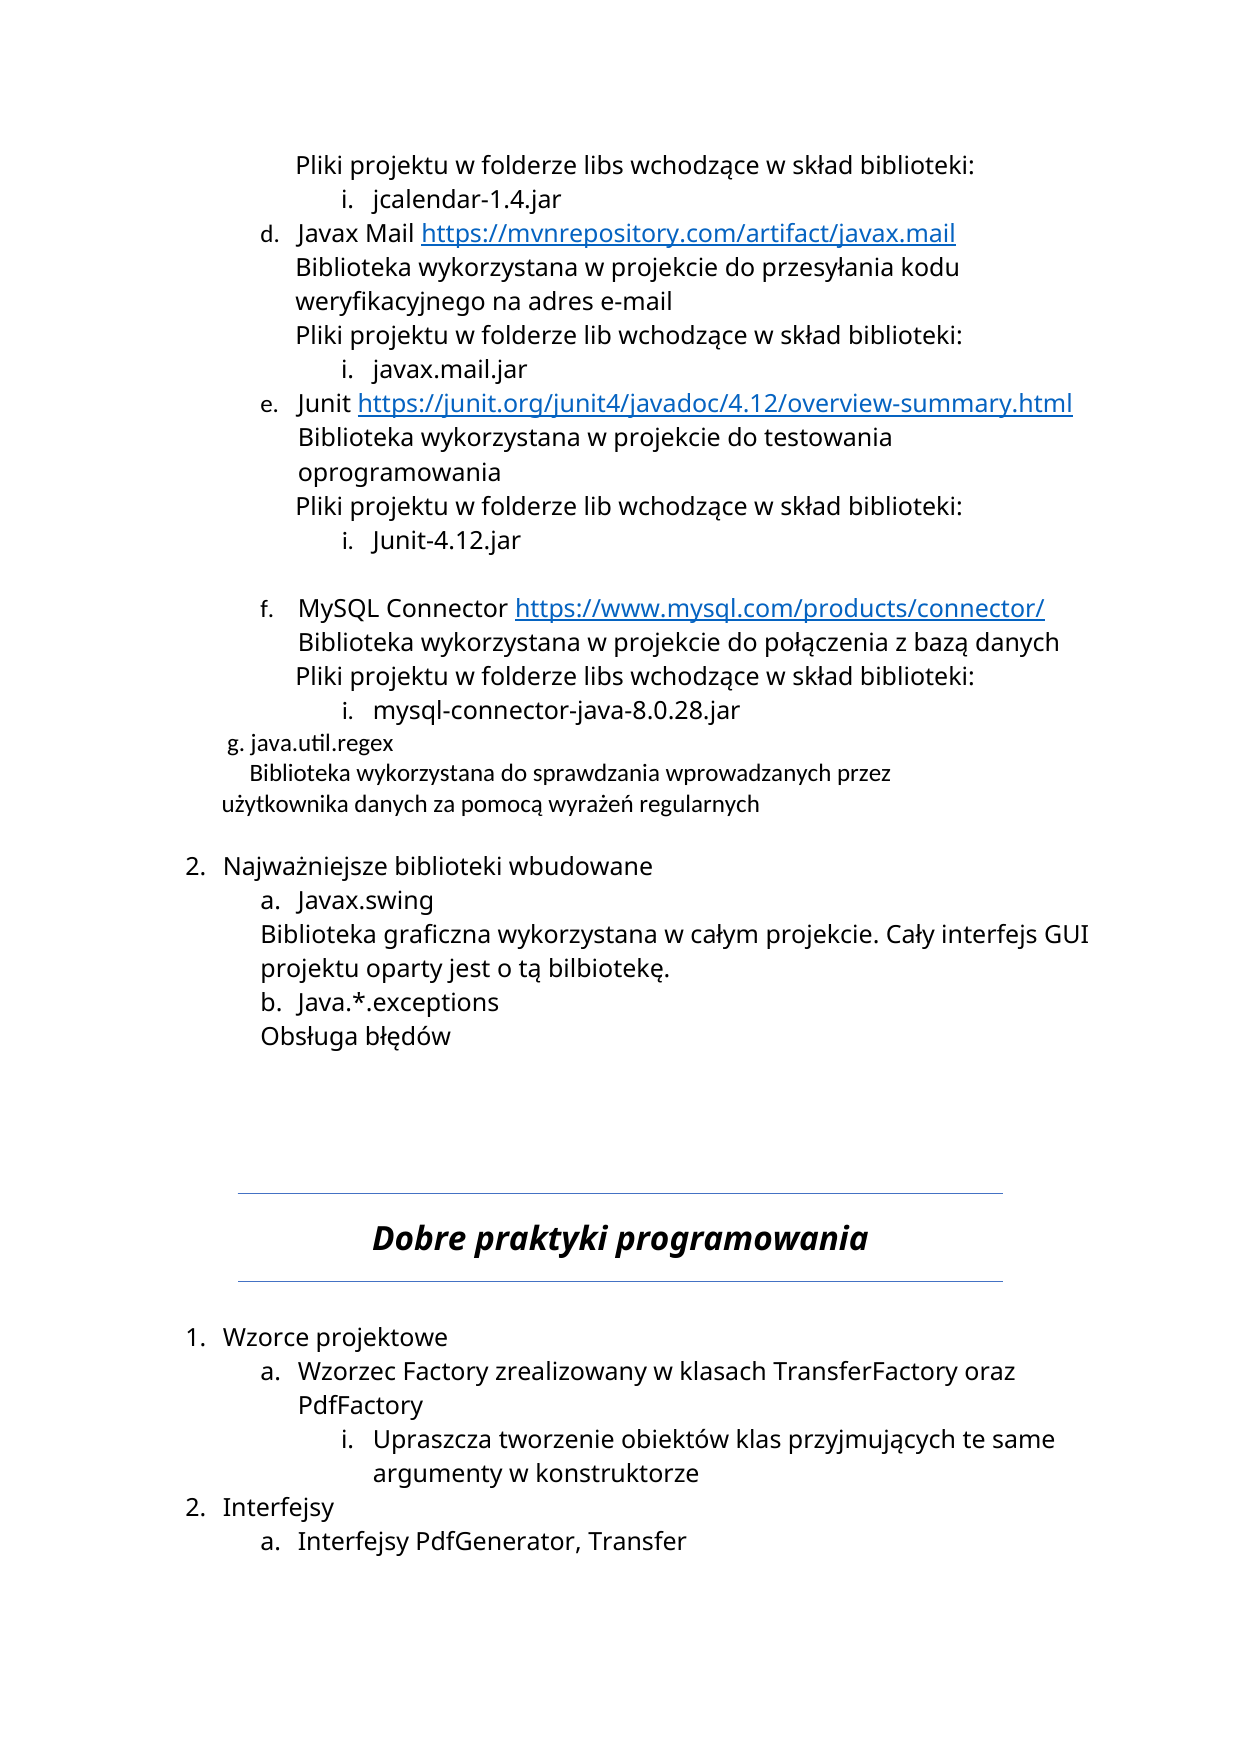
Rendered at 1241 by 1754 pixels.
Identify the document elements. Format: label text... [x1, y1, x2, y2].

list Biblioteka wykorzystana w projekcie do połączenia z bazą danych [298, 624, 1093, 658]
list javax.mail.jar [354, 352, 1093, 386]
text Biblioteka graficzna wykorzystana w całym projekcie. Cały interfejs GUI projektu oparty jest o tą bilbiotekę. [260, 917, 1093, 985]
list Interfejsy PdfGenerator, Transfer [260, 1524, 1093, 1558]
list Pliki projektu w folderze lib wchodzące w skład biblioteki: [223, 318, 1093, 352]
list Biblioteka wykorzystana w projekcie do testowania oprogramowania [298, 420, 1093, 488]
list Pliki projektu w folderze libs wchodzące w skład biblioteki: [223, 148, 1093, 182]
list mysql-connector-java-8.0.28.jar [354, 693, 1093, 727]
list Wzorce projektowe [185, 1319, 1093, 1353]
list Biblioteka wykorzystana do sprawdzania wprowadzanych przez użytkownika danych za pomocą wyrażeń regularnych [148, 757, 1093, 818]
list Interfejsy [185, 1490, 1093, 1524]
list Pliki projektu w folderze libs wchodzące w skład biblioteki: [223, 658, 1093, 693]
list Wzorzec Factory zrealizowany w klasach TransferFactory oraz PdfFactory [260, 1353, 1093, 1422]
list g. java.util.regex [148, 727, 1093, 757]
text Dobre praktyki programowania [238, 1194, 1003, 1281]
list jcalendar-1.4.jar [354, 182, 1093, 216]
list Najważniejsze biblioteki wbudowane [185, 849, 1093, 883]
list Pliki projektu w folderze lib wchodzące w skład biblioteki: [223, 488, 1093, 522]
list Javax Mail https://mvnrepository.com/artifact/javax.mail [260, 216, 1093, 250]
list Junit-4.12.jar [354, 522, 1093, 556]
list Upraszcza tworzenie obiektów klas przyjmujących te same argumenty w konstruktorze [354, 1422, 1093, 1490]
text Biblioteka wykorzystana w projekcie do przesyłania kodu weryfikacyjnego na adres e-mail [295, 250, 1093, 318]
list MySQL Connector https://www.mysql.com/products/connector/ [260, 590, 1093, 624]
list Junit https://junit.org/junit4/javadoc/4.12/overview-summary.html [260, 386, 1093, 420]
text Obsługa błędów [260, 1019, 1093, 1053]
list Java.*.exceptions [260, 985, 1093, 1019]
list Javax.swing [260, 883, 1093, 917]
